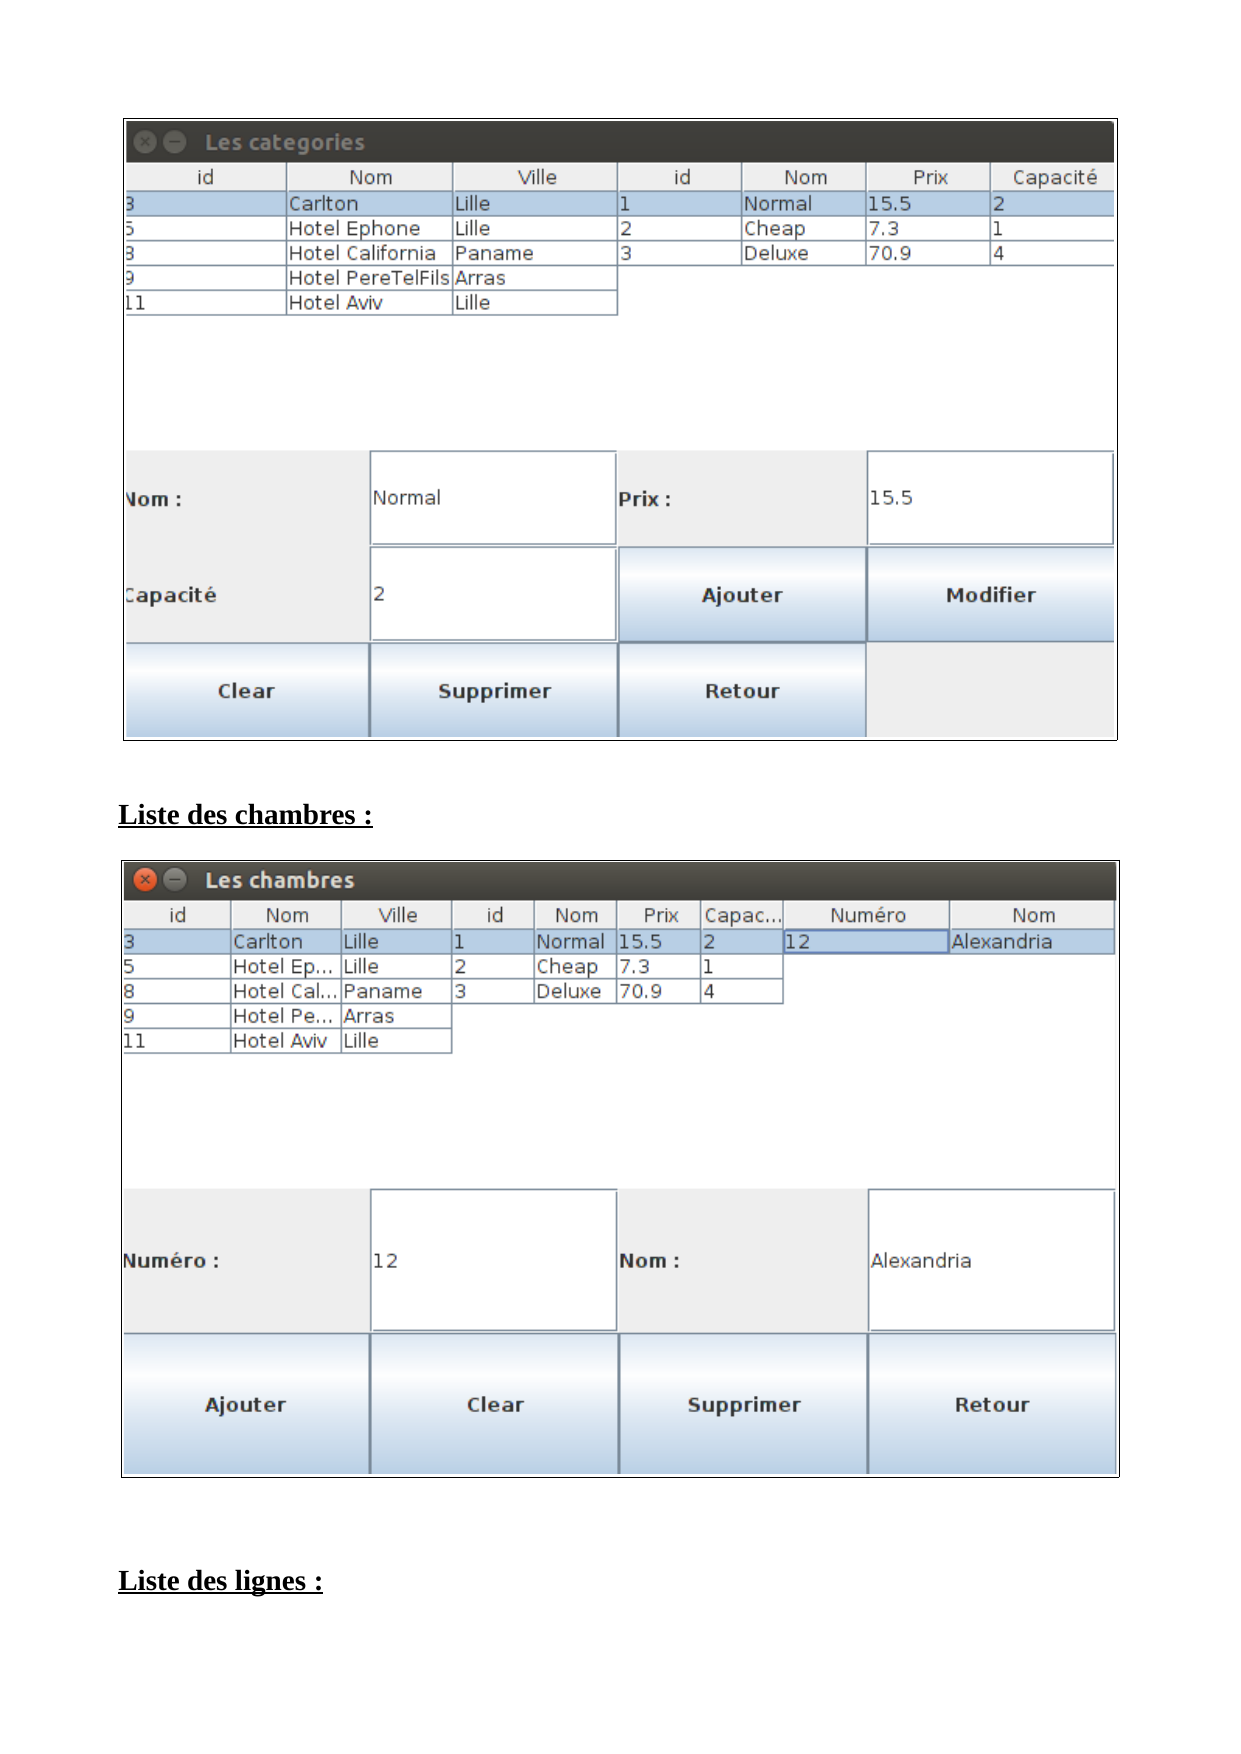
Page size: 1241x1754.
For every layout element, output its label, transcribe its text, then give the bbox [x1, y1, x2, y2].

picture [126, 121, 1114, 737]
picture [123, 862, 1117, 1474]
text Liste des chambres : [118, 797, 1122, 831]
text Liste des lignes : [118, 1563, 1122, 1597]
